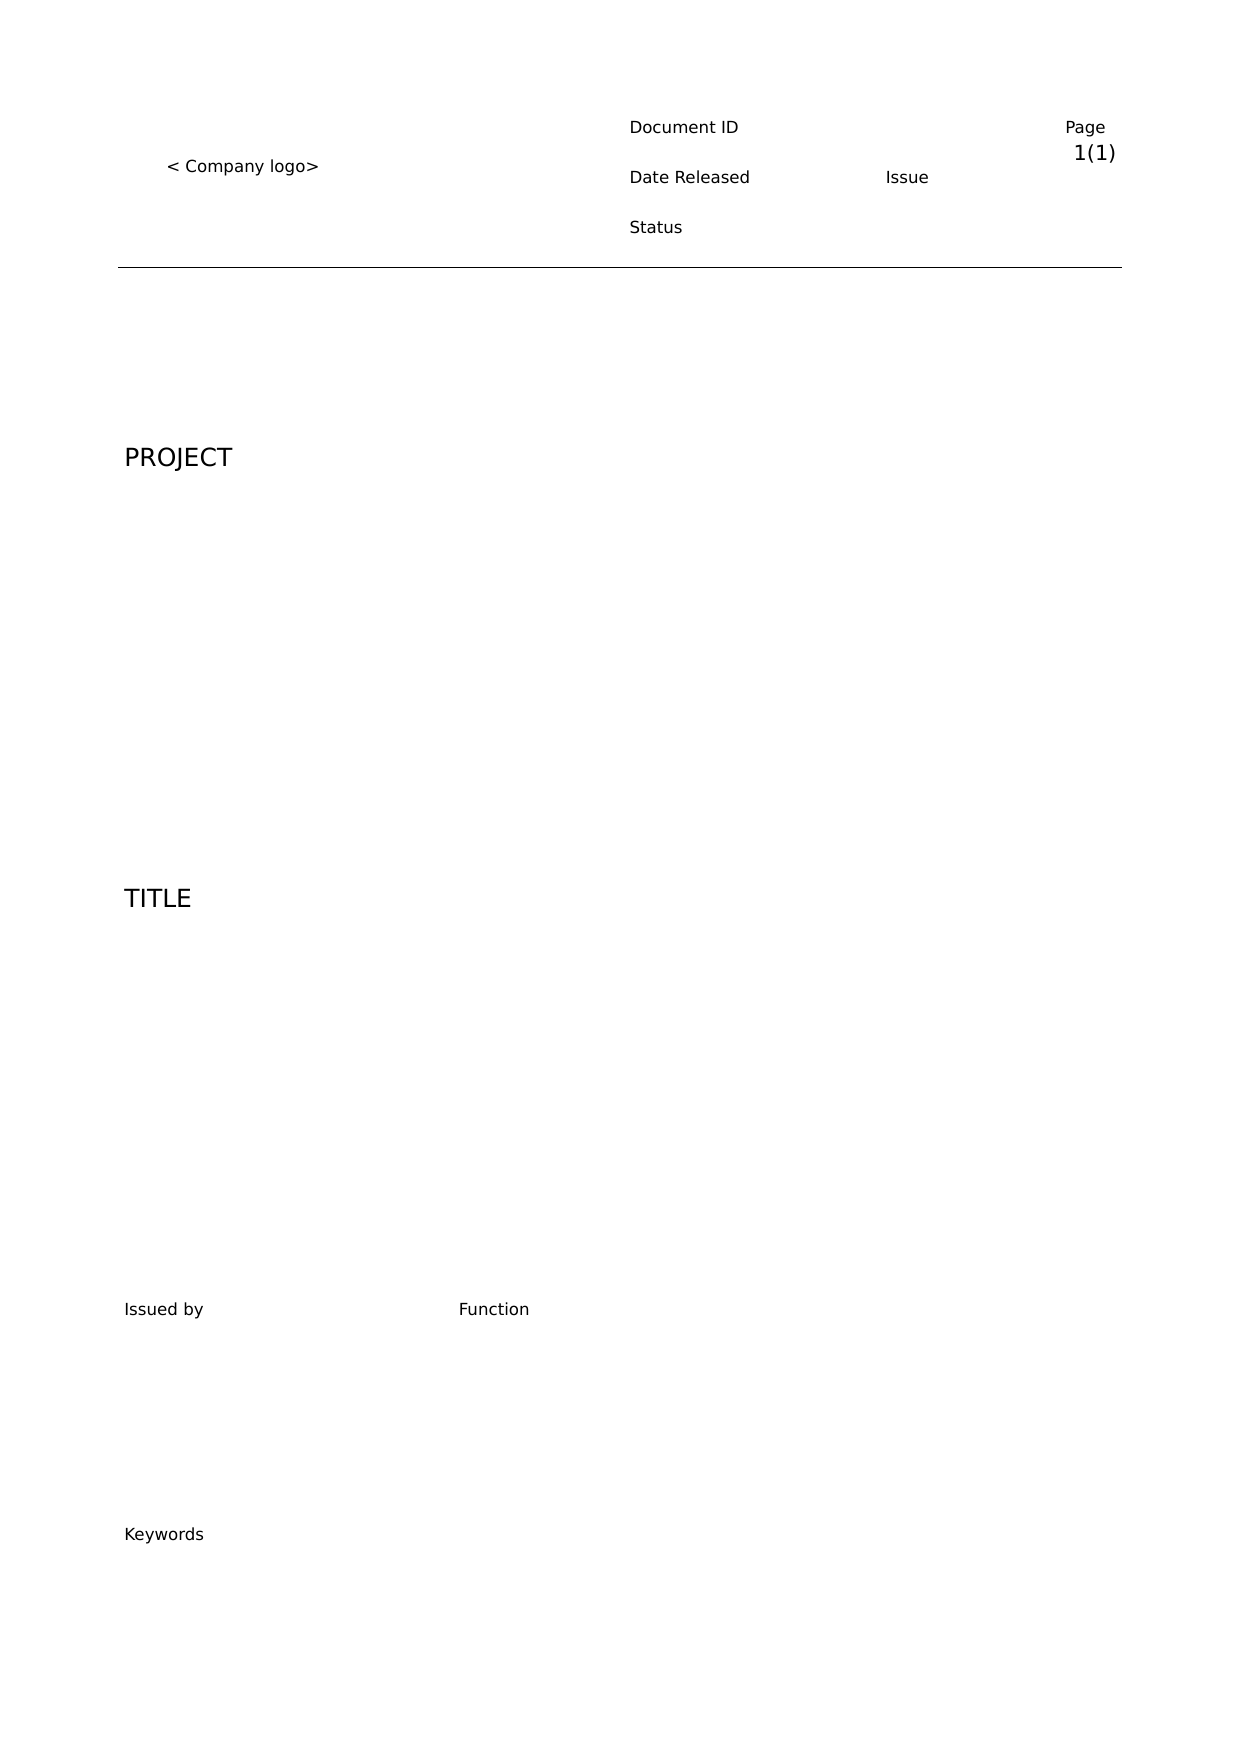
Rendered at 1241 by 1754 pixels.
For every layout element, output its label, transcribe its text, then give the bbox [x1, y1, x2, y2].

table_cell [453, 1319, 1122, 1350]
table_header PROJECT [118, 444, 1122, 474]
table_cell [118, 474, 1122, 505]
table_header Function [453, 1300, 1122, 1319]
table_cell [118, 915, 1122, 950]
table_header Issued by [118, 1300, 453, 1319]
table_header Keywords [118, 1525, 1122, 1544]
table_cell [118, 1319, 453, 1350]
table_header TITLE [118, 884, 1122, 914]
table_cell [118, 1544, 1122, 1593]
